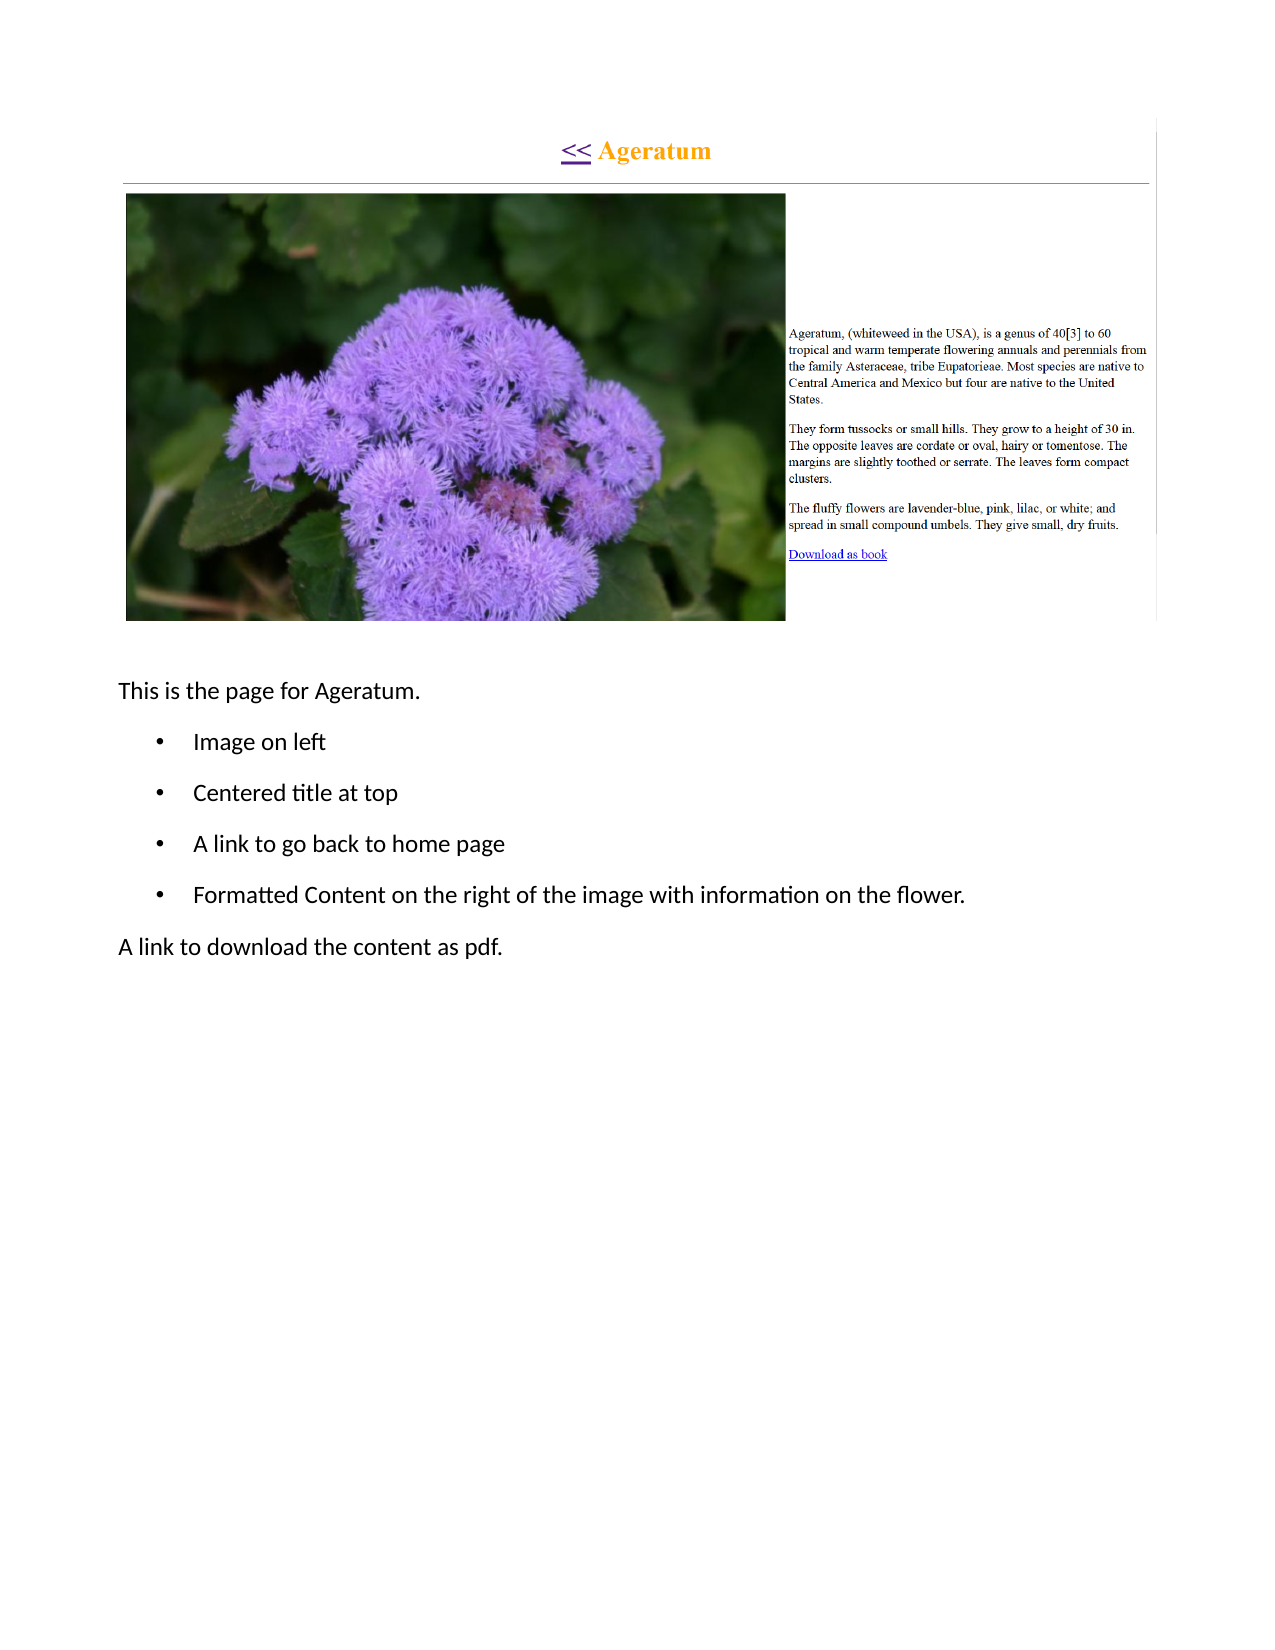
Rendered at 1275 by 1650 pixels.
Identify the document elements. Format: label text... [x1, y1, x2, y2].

list Image on left [156, 726, 1157, 757]
list Centered title at top [156, 777, 1157, 808]
picture [118, 118, 1157, 621]
text A link to download the content as pdf. [118, 931, 1157, 961]
list Formatted Content on the right of the image with information on the flower. [156, 879, 1157, 910]
list A link to go back to home page [156, 828, 1157, 859]
text This is the page for Ageratum. [118, 675, 1157, 705]
